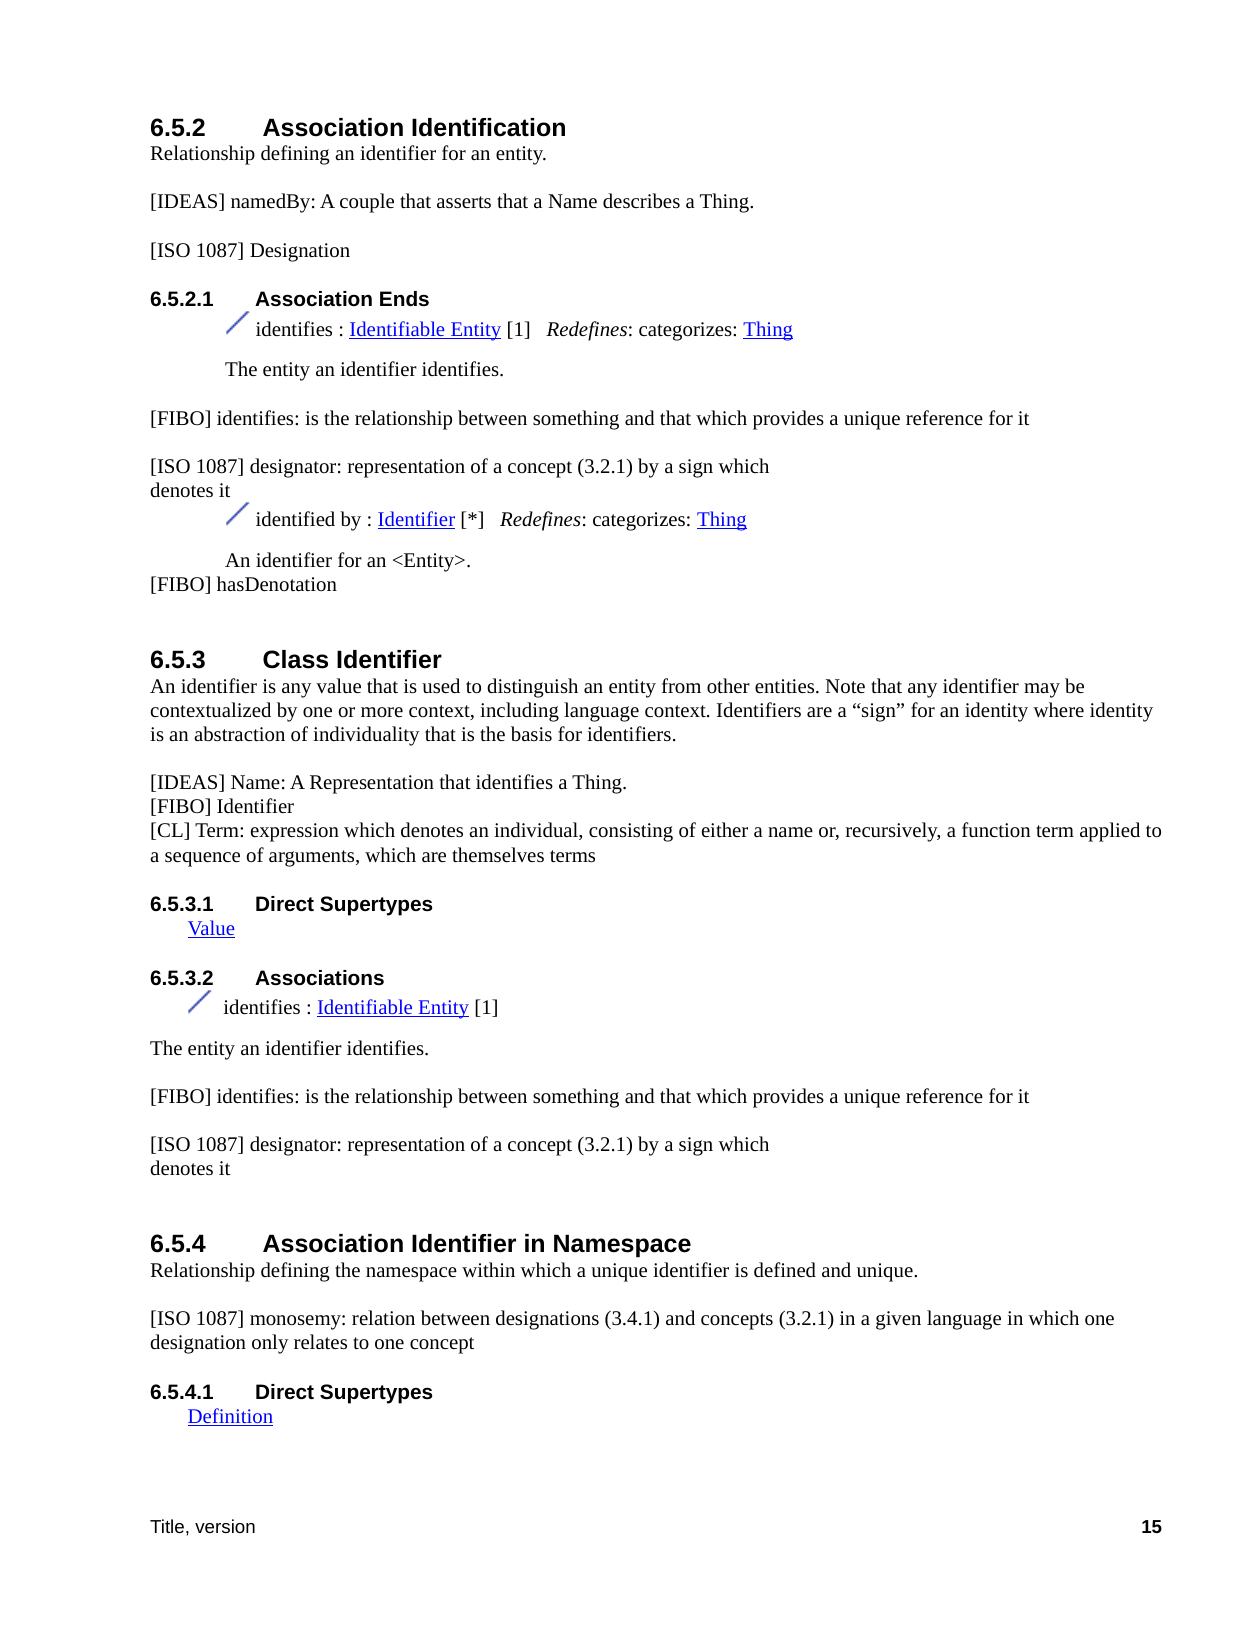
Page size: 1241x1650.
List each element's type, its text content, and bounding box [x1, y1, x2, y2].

picture [225, 501, 251, 527]
picture [187, 989, 213, 1015]
text Value [187, 916, 1165, 940]
text Relationship defining an identifier for an entity. [IDEAS] namedBy: A couple that asserts that a Name describes a Thing. [ISO 1087] Designation [150, 141, 1165, 262]
picture [225, 310, 251, 336]
subtitle Association Identifier in Namespace [150, 1229, 1165, 1258]
subtitle Direct Supertypes [150, 892, 1165, 916]
text An identifier for an <Entity>. [FIBO] hasDenotation [150, 548, 1165, 596]
text The entity an identifier identifies. [FIBO] identifies: is the relationship between something and that which provides a unique reference for it [ISO 1087] designator: representation of a concept (3.2.1) by a sign which denotes it [150, 357, 1165, 502]
text An identifier is any value that is used to distinguish an entity from other entities. Note that any identifier may be contextualized by one or more context, including language context. Identifiers are a “sign” for an identity where identity is an abstraction of individuality that is the basis for identifiers. [IDEAS] Name: A Representation that identifies a Thing. [FIBO] Identifier [CL] Term: expression which denotes an individual, consisting of either a name or, recursively, a function term applied to a sequence of arguments, which are themselves terms [150, 674, 1165, 867]
text Relationship defining the namespace within which a unique identifier is defined and unique. [ISO 1087] monosemy: relation between designations (3.4.1) and concepts (3.2.1) in a given language in which one designation only relates to one concept [150, 1258, 1165, 1354]
text Definition [187, 1404, 1165, 1428]
subtitle Association Ends [150, 287, 1165, 311]
text identifies : Identifiable Entity [1] [187, 989, 1165, 1019]
subtitle Class Identifier [150, 645, 1165, 674]
subtitle Associations [150, 966, 1165, 989]
text The entity an identifier identifies. [FIBO] identifies: is the relationship between something and that which provides a unique reference for it [ISO 1087] designator: representation of a concept (3.2.1) by a sign which denotes it [150, 1036, 1165, 1180]
subtitle Association Identification [150, 112, 1165, 141]
subtitle Direct Supertypes [150, 1380, 1165, 1404]
text identifies : Identifiable Entity [1] Redefines: categorizes: Thing [150, 311, 1165, 341]
text identified by : Identifier [*] Redefines: categorizes: Thing [150, 502, 1165, 531]
